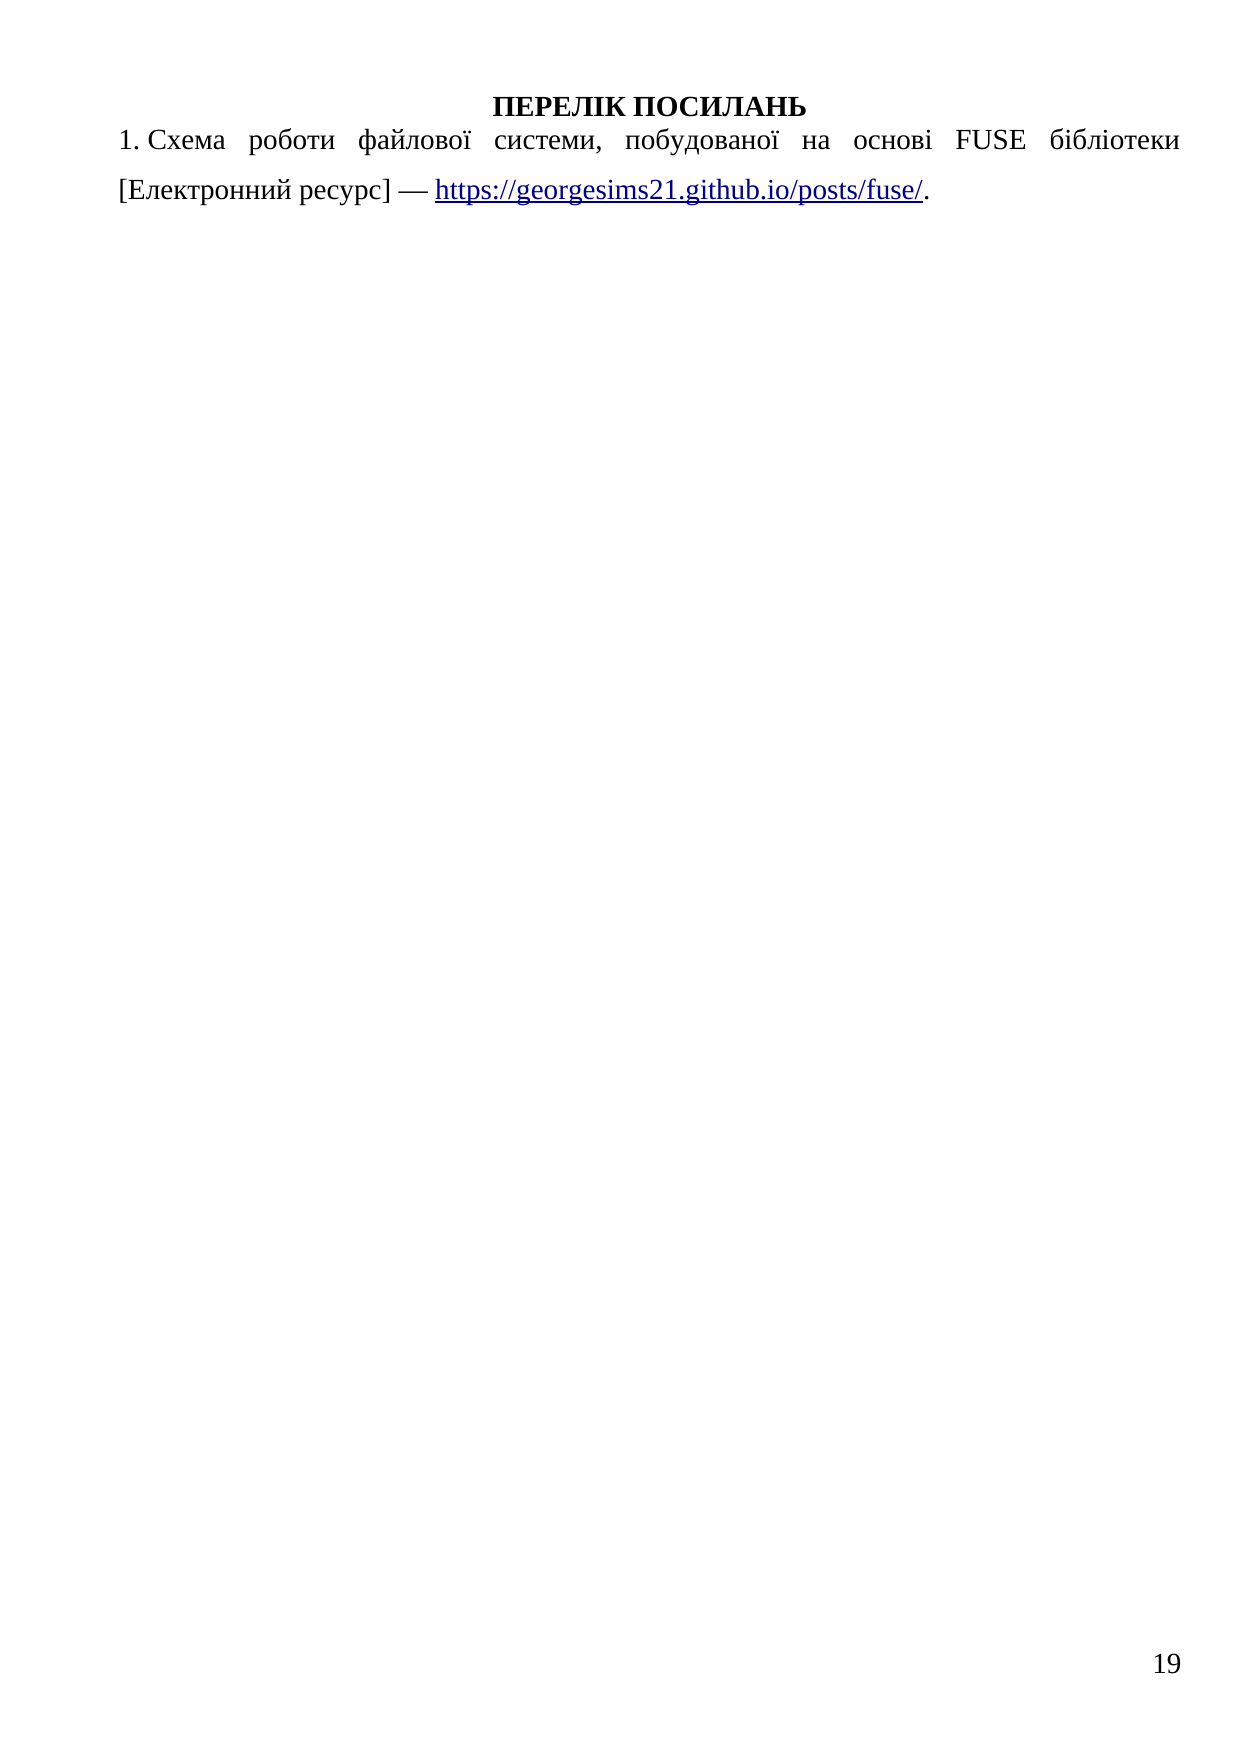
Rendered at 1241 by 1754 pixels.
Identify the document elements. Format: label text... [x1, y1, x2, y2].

list Схема роботи файлової системи, побудованої на основі FUSE бібліотеки [Електронний ресурс] — https://georgesims21.github.io/posts/fuse/. [118, 122, 1181, 206]
subtitle Перелік посилань [118, 89, 1181, 122]
